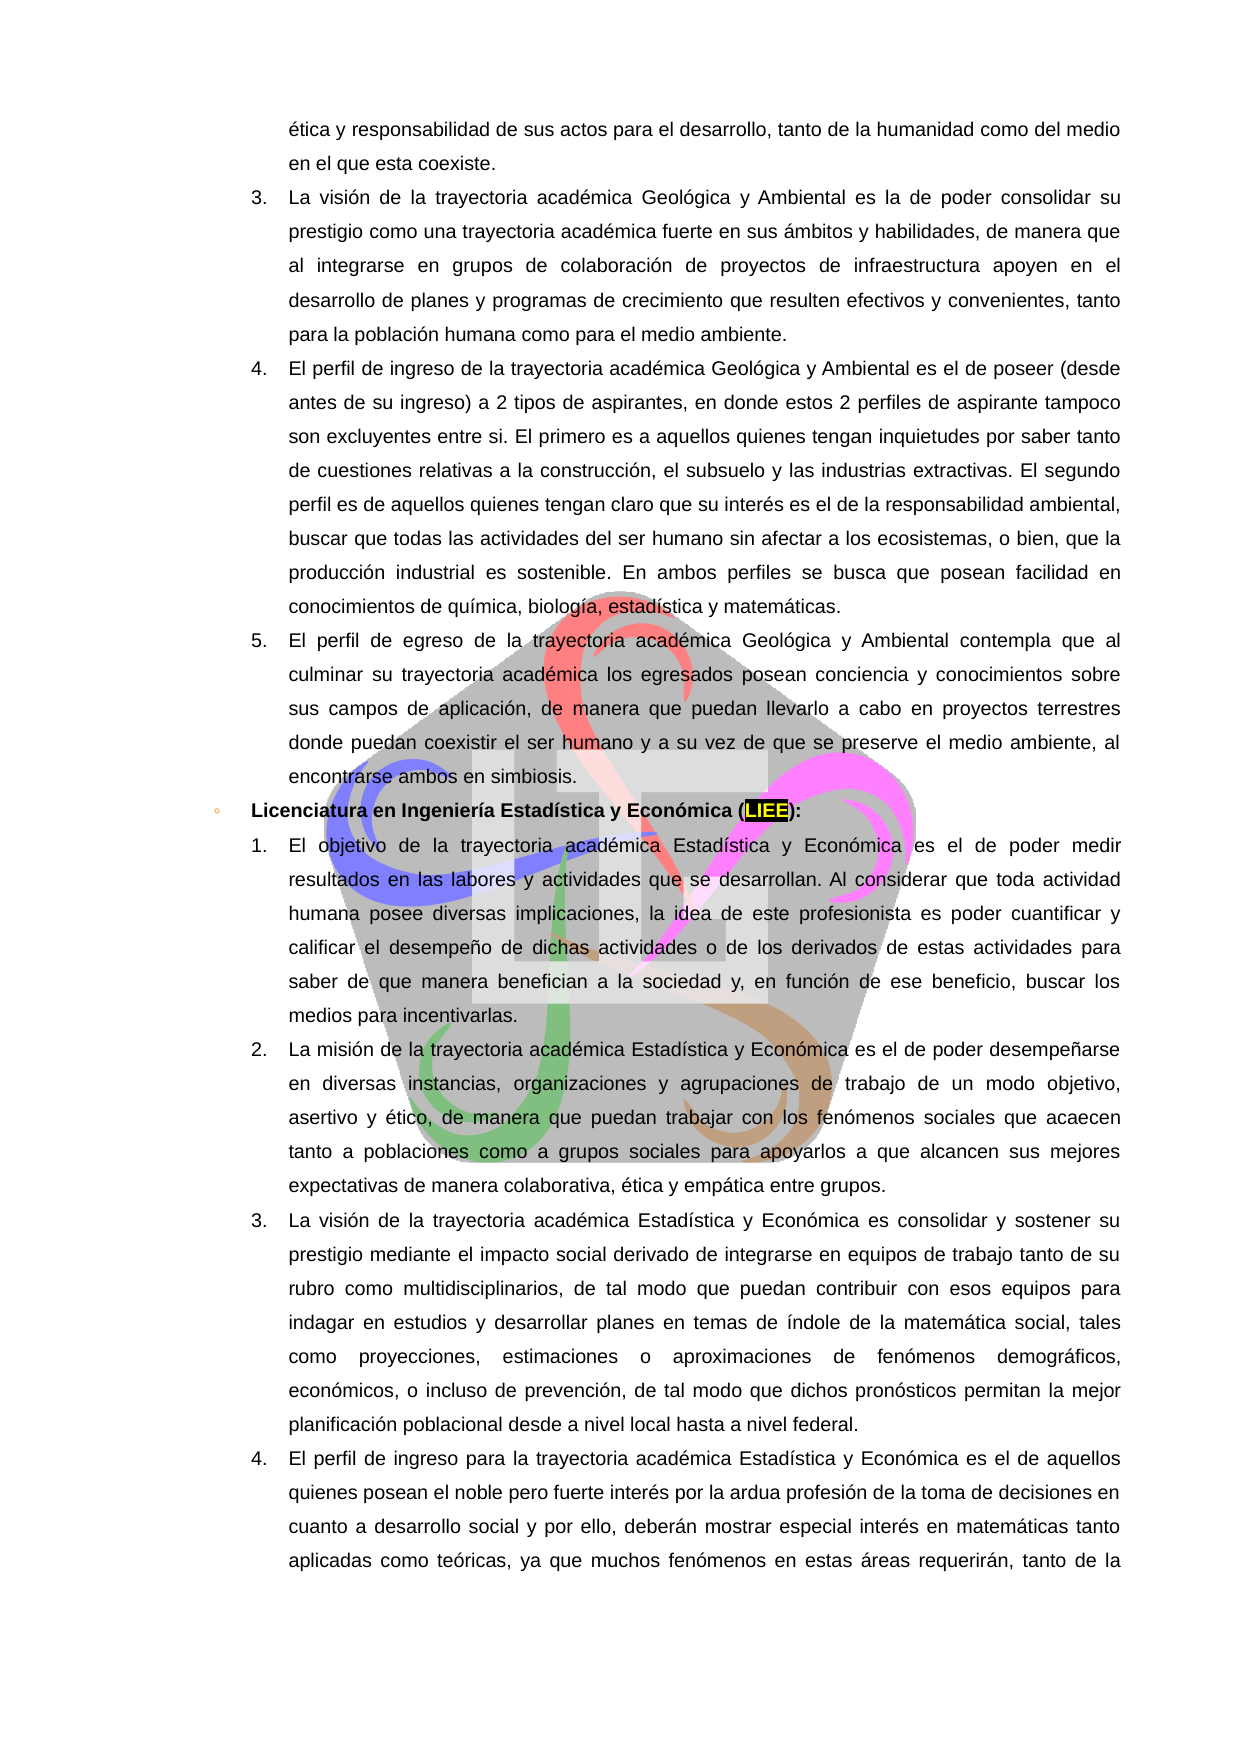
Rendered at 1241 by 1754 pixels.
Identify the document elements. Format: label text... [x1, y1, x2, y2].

list El objetivo de la trayectoria académica Estadística y Económica es el de poder medir resultados en las labores y actividades que se desarrollan. Al considerar que toda actividad humana posee diversas implicaciones, la idea de este profesionista es poder cuantificar y calificar el desempeño de dichas actividades o de los derivados de estas actividades para saber de que manera benefician a la sociedad y, en función de ese beneficio, buscar los medios para incentivarlas. [251, 834, 1122, 1027]
picture [324, 822, 916, 834]
list El perfil de ingreso para la trayectoria académica Estadística y Económica es el de aquellos quienes posean el noble pero fuerte interés por la ardua profesión de la toma de decisiones en cuanto a desarrollo social y por ello, deberán mostrar especial interés en matemáticas tanto aplicadas como teóricas, ya que muchos fenómenos en estas áreas requerirán, tanto de la [251, 1447, 1122, 1572]
list La visión de la trayectoria académica Estadística y Económica es consolidar y sostener su prestigio mediante el impacto social derivado de integrarse en equipos de trabajo tanto de su rubro como multidisciplinarios, de tal modo que puedan contribuir con esos equipos para indagar en estudios y desarrollar planes en temas de índole de la matemática social, tales como proyecciones, estimaciones o aproximaciones de fenómenos demográficos, económicos, o incluso de prevención, de tal modo que dichos pronósticos permitan la mejor planificación poblacional desde a nivel local hasta a nivel federal. [251, 1208, 1122, 1436]
picture [324, 1027, 916, 1038]
list La visión de la trayectoria académica Geológica y Ambiental es la de poder consolidar su prestigio como una trayectoria académica fuerte en sus ámbitos y habilidades, de manera que al integrarse en grupos de colaboración de proyectos de infraestructura apoyen en el desarrollo de planes y programas de crecimiento que resulten efectivos y convenientes, tanto para la población humana como para el medio ambiente. [251, 186, 1122, 345]
list Licenciatura en Ingeniería Estadística y Económica (LIEE): [213, 799, 1122, 822]
list El perfil de egreso de la trayectoria académica Geológica y Ambiental contempla que al culminar su trayectoria académica los egresados posean conciencia y conocimientos sobre sus campos de aplicación, de manera que puedan llevarlo a cabo en proyectos terrestres donde puedan coexistir el ser humano y a su vez de que se preserve el medio ambiente, al encontrarse ambos en simbiosis. [251, 629, 1122, 788]
list La misión de la trayectoria académica Estadística y Económica es el de poder desempeñarse en diversas instancias, organizaciones y agrupaciones de trabajo de un modo objetivo, asertivo y ético, de manera que puedan trabajar con los fenómenos sociales que acaecen tanto a poblaciones como a grupos sociales para apoyarlos a que alcancen sus mejores expectativas de manera colaborativa, ética y empática entre grupos. [251, 1038, 1122, 1197]
picture [324, 618, 916, 629]
picture [324, 788, 916, 799]
list ética y responsabilidad de sus actos para el desarrollo, tanto de la humanidad como del medio en el que esta coexiste. [251, 118, 1122, 175]
list El perfil de ingreso de la trayectoria académica Geológica y Ambiental es el de poseer (desde antes de su ingreso) a 2 tipos de aspirantes, en donde estos 2 perfiles de aspirante tampoco son excluyentes entre si. El primero es a aquellos quienes tengan inquietudes por saber tanto de cuestiones relativas a la construcción, el subsuelo y las industrias extractivas. El segundo perfil es de aquellos quienes tengan claro que su interés es el de la responsabilidad ambiental, buscar que todas las actividades del ser humano sin afectar a los ecosistemas, o bien, que la producción industrial es sostenible. En ambos perfiles se busca que posean facilidad en conocimientos de química, biología, estadística y matemáticas. [251, 357, 1122, 618]
